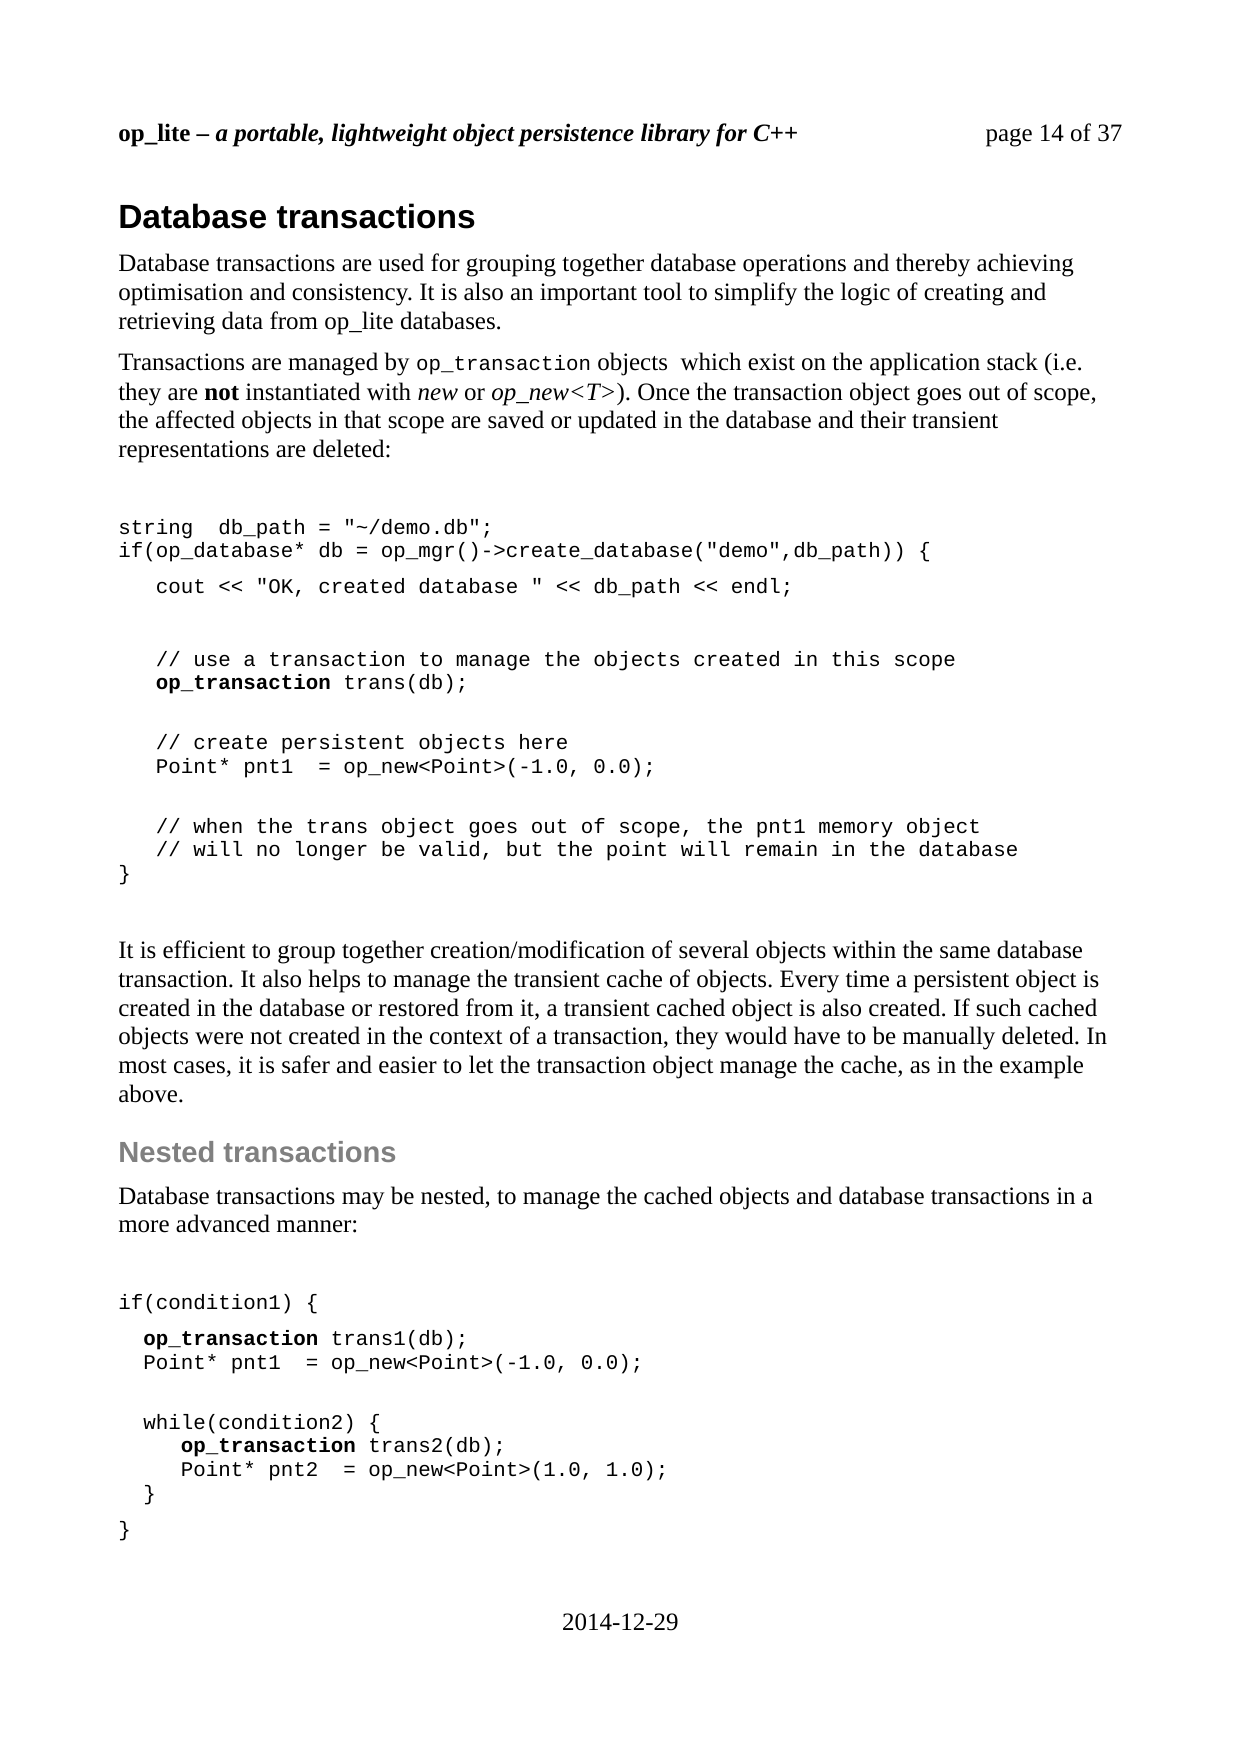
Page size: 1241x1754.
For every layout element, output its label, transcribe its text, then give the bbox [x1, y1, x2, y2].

text Transactions are managed by op_transaction objects which exist on the application stack (i.e. they are not instantiated with new or op_new<T>). Once the transaction object goes out of scope, the affected objects in that scope are saved or updated in the database and their transient representations are deleted: [118, 347, 1122, 463]
text string db_path = "~/demo.db"; if(op_database* db = op_mgr()->create_database("demo",db_path)) { [118, 517, 1122, 564]
text // use a transaction to manage the objects created in this scope op_transaction trans(db); [118, 649, 1122, 696]
text Database transactions are used for grouping together database operations and thereby achieving optimisation and consistency. It is also an important tool to simplify the logic of creating and retrieving data from op_lite databases. [118, 248, 1122, 334]
text if(condition1) { [118, 1292, 1122, 1316]
text } [118, 1519, 1122, 1542]
subtitle Nested transactions [118, 1135, 1122, 1168]
text // create persistent objects here Point* pnt1 = op_new<Point>(-1.0, 0.0); [118, 708, 1122, 779]
text op_transaction trans1(db); Point* pnt1 = op_new<Point>(-1.0, 0.0); [118, 1328, 1122, 1399]
text cout << "OK, created database " << db_path << endl; [118, 576, 1122, 600]
text // when the trans object goes out of scope, the pnt1 memory object // will no longer be valid, but the point will remain in the database } [118, 792, 1122, 887]
text It is efficient to group together creation/modification of several objects within the same database transaction. It also helps to manage the transient cache of objects. Every time a persistent object is created in the database or restored from it, a transient cached object is also created. If such cached objects were not created in the context of a transaction, they would have to be manually deleted. In most cases, it is safer and easier to let the transaction object manage the cache, as in the example above. [118, 935, 1122, 1108]
text Database transactions may be nested, to manage the cached objects and database transactions in a more advanced manner: [118, 1181, 1122, 1238]
subtitle Database transactions [118, 197, 1122, 236]
text while(condition2) { op_transaction trans2(db); Point* pnt2 = op_new<Point>(1.0, 1.0); } [118, 1412, 1122, 1506]
